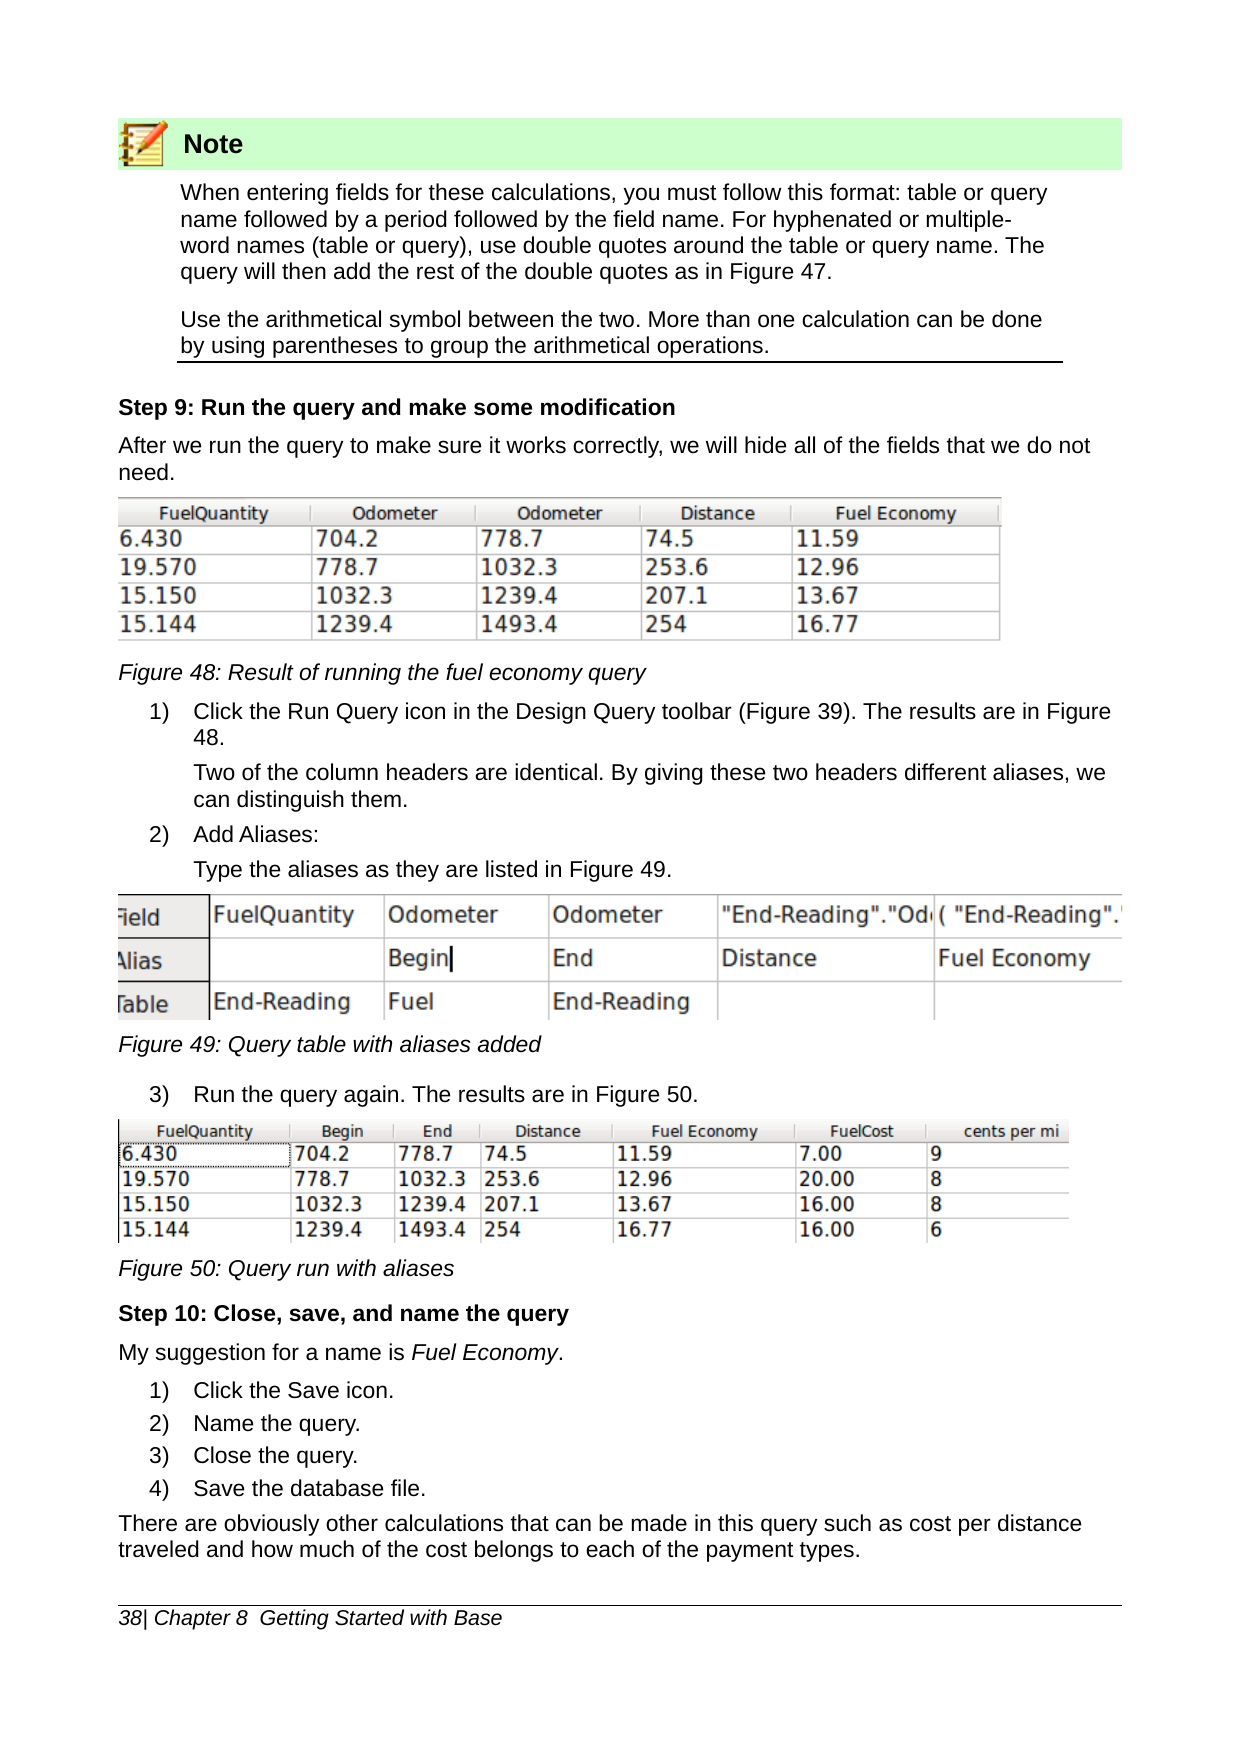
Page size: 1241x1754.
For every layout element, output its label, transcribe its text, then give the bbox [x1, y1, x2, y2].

picture [118, 497, 1002, 648]
text Step 9: Run the query and make some modification [118, 393, 1122, 420]
text There are obviously other calculations that can be made in this query such as cost per distance traveled and how much of the cost belongs to each of the payment types. [118, 1510, 1122, 1562]
list Save the database file. [169, 1474, 1122, 1501]
picture [119, 119, 170, 170]
list Close the query. [169, 1442, 1122, 1468]
text Figure 48: Result of running the fuel economy query [118, 659, 1002, 686]
text Step 10: Close, save, and name the query [118, 1299, 1122, 1326]
text After we run the query to make sure it works correctly, we will hide all of the fields that we do not need. [118, 432, 1122, 485]
list Name the query. [169, 1410, 1122, 1436]
text Use the arithmetical symbol between the two. More than one calculation can be done by using parentheses to group the arithmetical operations. [177, 303, 1063, 361]
text When entering fields for these calculations, you must follow this format: table or query name followed by a period followed by the field name. For hyphenated or multiple-word names (table or query), use double quotes around the table or query name. The query will then add the rest of the double quotes as in Figure 47. [177, 176, 1063, 284]
list Run the query again. The results are in Figure 50. [169, 1081, 1122, 1107]
list Type the aliases as they are listed in Figure 49. [193, 856, 1122, 882]
text Figure 49: Query table with aliases added [118, 1031, 1122, 1058]
list My suggestion for a name is Fuel Economy. [118, 1338, 1122, 1365]
list Click the Run Query icon in the Design Query toolbar (Figure 39). The results are in Figure 48. [169, 698, 1122, 750]
list Add Aliases: [169, 821, 1122, 847]
subtitle Note [118, 118, 1122, 170]
text Figure 50: Query run with aliases [118, 1254, 1069, 1281]
list Click the Save icon. [169, 1377, 1122, 1404]
picture [118, 894, 1123, 1020]
picture [118, 1119, 1069, 1243]
list Two of the column headers are identical. By giving these two headers different aliases, we can distinguish them. [193, 759, 1122, 812]
